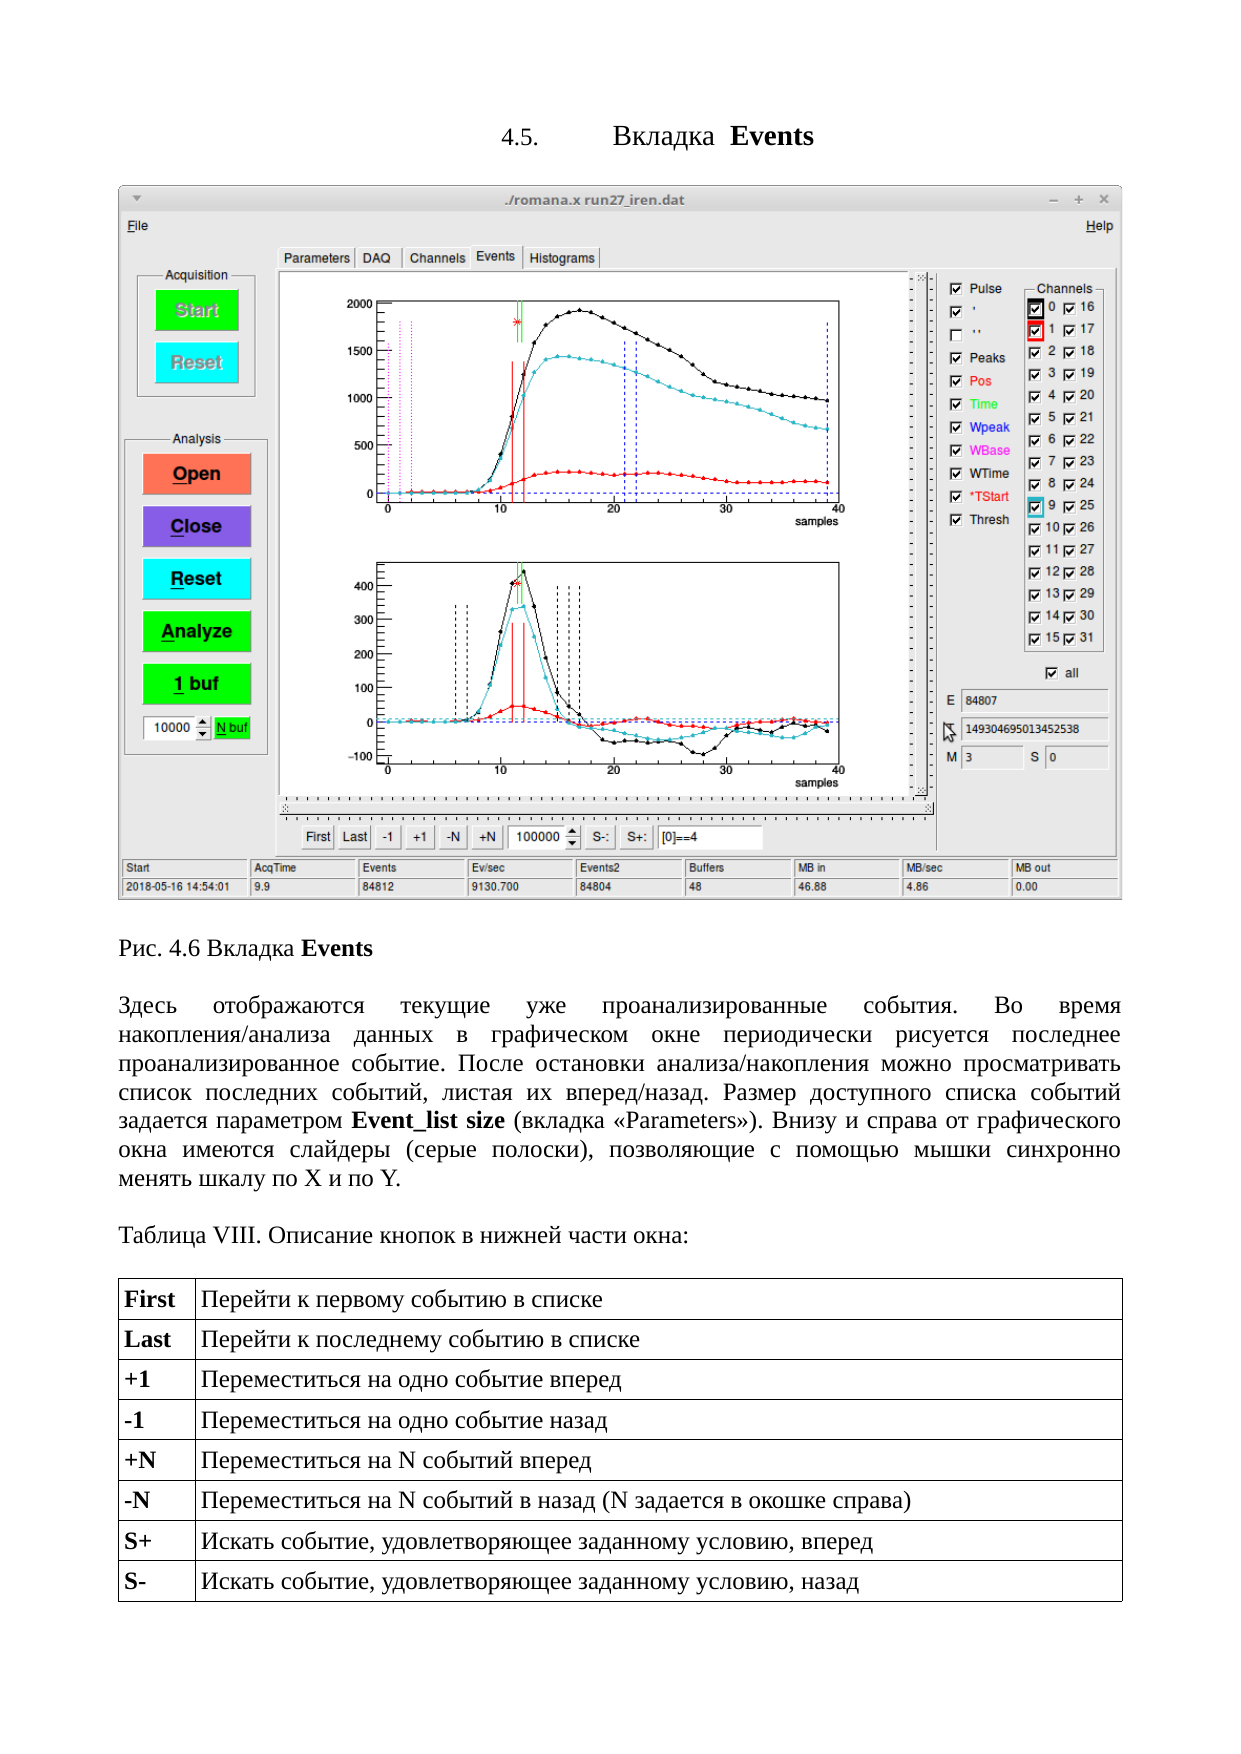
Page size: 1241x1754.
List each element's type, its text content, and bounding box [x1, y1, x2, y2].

picture [118, 185, 1123, 900]
table_cell S+ [119, 1521, 195, 1560]
table_cell Перейти к последнему событию в списке [196, 1320, 1122, 1359]
text Здесь отображаются текущие уже проанализированные события. Во время накопления/анализа данных в графическом окне периодически рисуется последнее проанализированное событие. После остановки анализа/накопления можно просматривать список последних событий, листая их вперед/назад. Размер доступного списка событий задается параметром Event_list size (вкладка «Parameters»). Внизу и справа от графического окна имеются слайдеры (серые полоски), позволяющие с помощью мышки синхронно менять шкалу по X и по Y. [118, 991, 1122, 1192]
table_cell +1 [119, 1360, 195, 1399]
table_cell -1 [119, 1400, 195, 1439]
table_header Перейти к первому событию в списке [196, 1279, 1122, 1318]
text Таблица VIII. Описание кнопок в нижней части окна: [118, 1221, 1122, 1249]
table_cell +N [119, 1440, 195, 1480]
table_cell Переместиться на N событий вперед [196, 1440, 1122, 1480]
text Рис. 4.6 Вкладка Events [118, 933, 1122, 962]
list Вкладка Events [193, 118, 1122, 152]
table_cell Last [119, 1320, 195, 1359]
table_cell -N [119, 1481, 195, 1520]
table_cell Искать событие, удовлетворяющее заданному условию, назад [196, 1561, 1122, 1601]
table_cell S- [119, 1561, 195, 1601]
table_cell Переместиться на одно событие назад [196, 1400, 1122, 1439]
table_cell Переместиться на N событий в назад (N задается в окошке справа) [196, 1481, 1122, 1520]
table_header First [119, 1279, 195, 1318]
table_cell Переместиться на одно событие вперед [196, 1360, 1122, 1399]
table_cell Искать событие, удовлетворяющее заданному условию, вперед [196, 1521, 1122, 1560]
